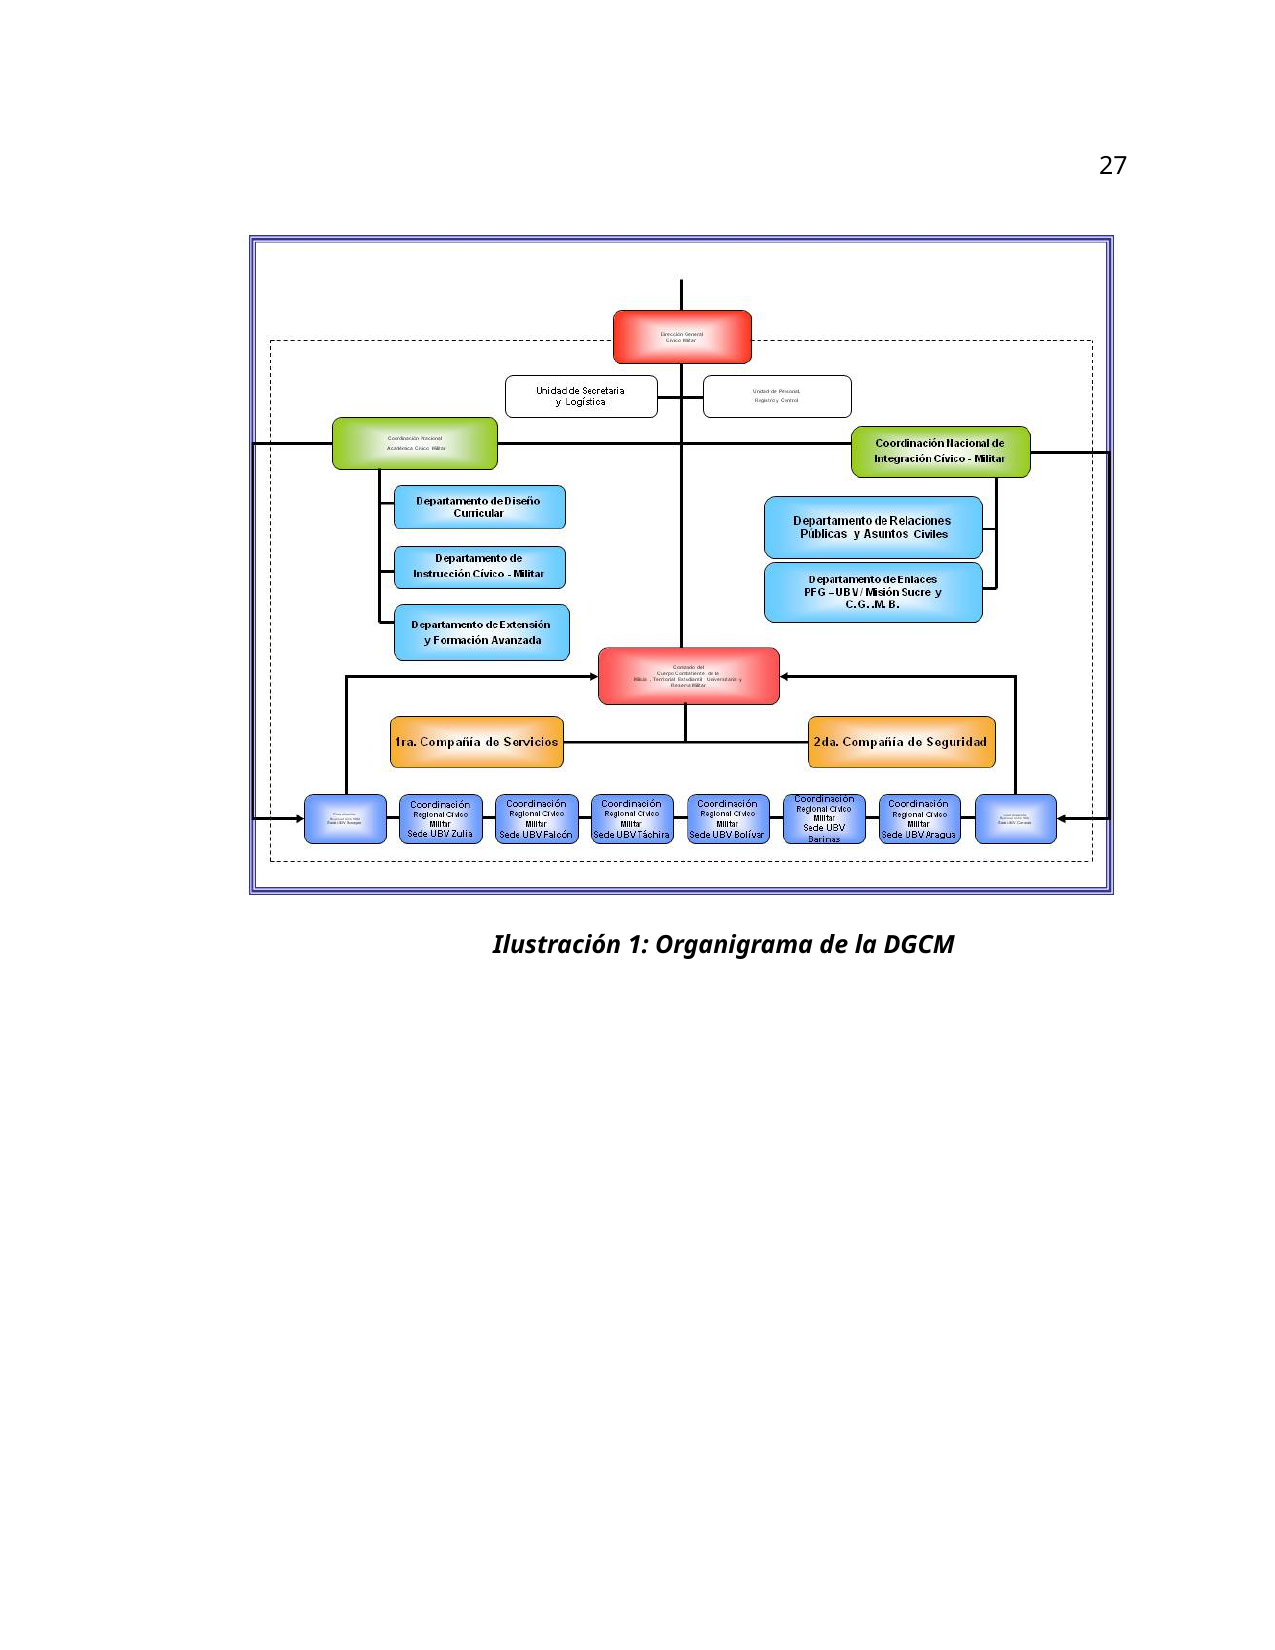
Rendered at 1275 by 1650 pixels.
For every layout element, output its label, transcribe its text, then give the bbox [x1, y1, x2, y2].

text Ilustración 1: Organigrama de la DGCM [248, 910, 1127, 961]
picture [227, 219, 1149, 910]
